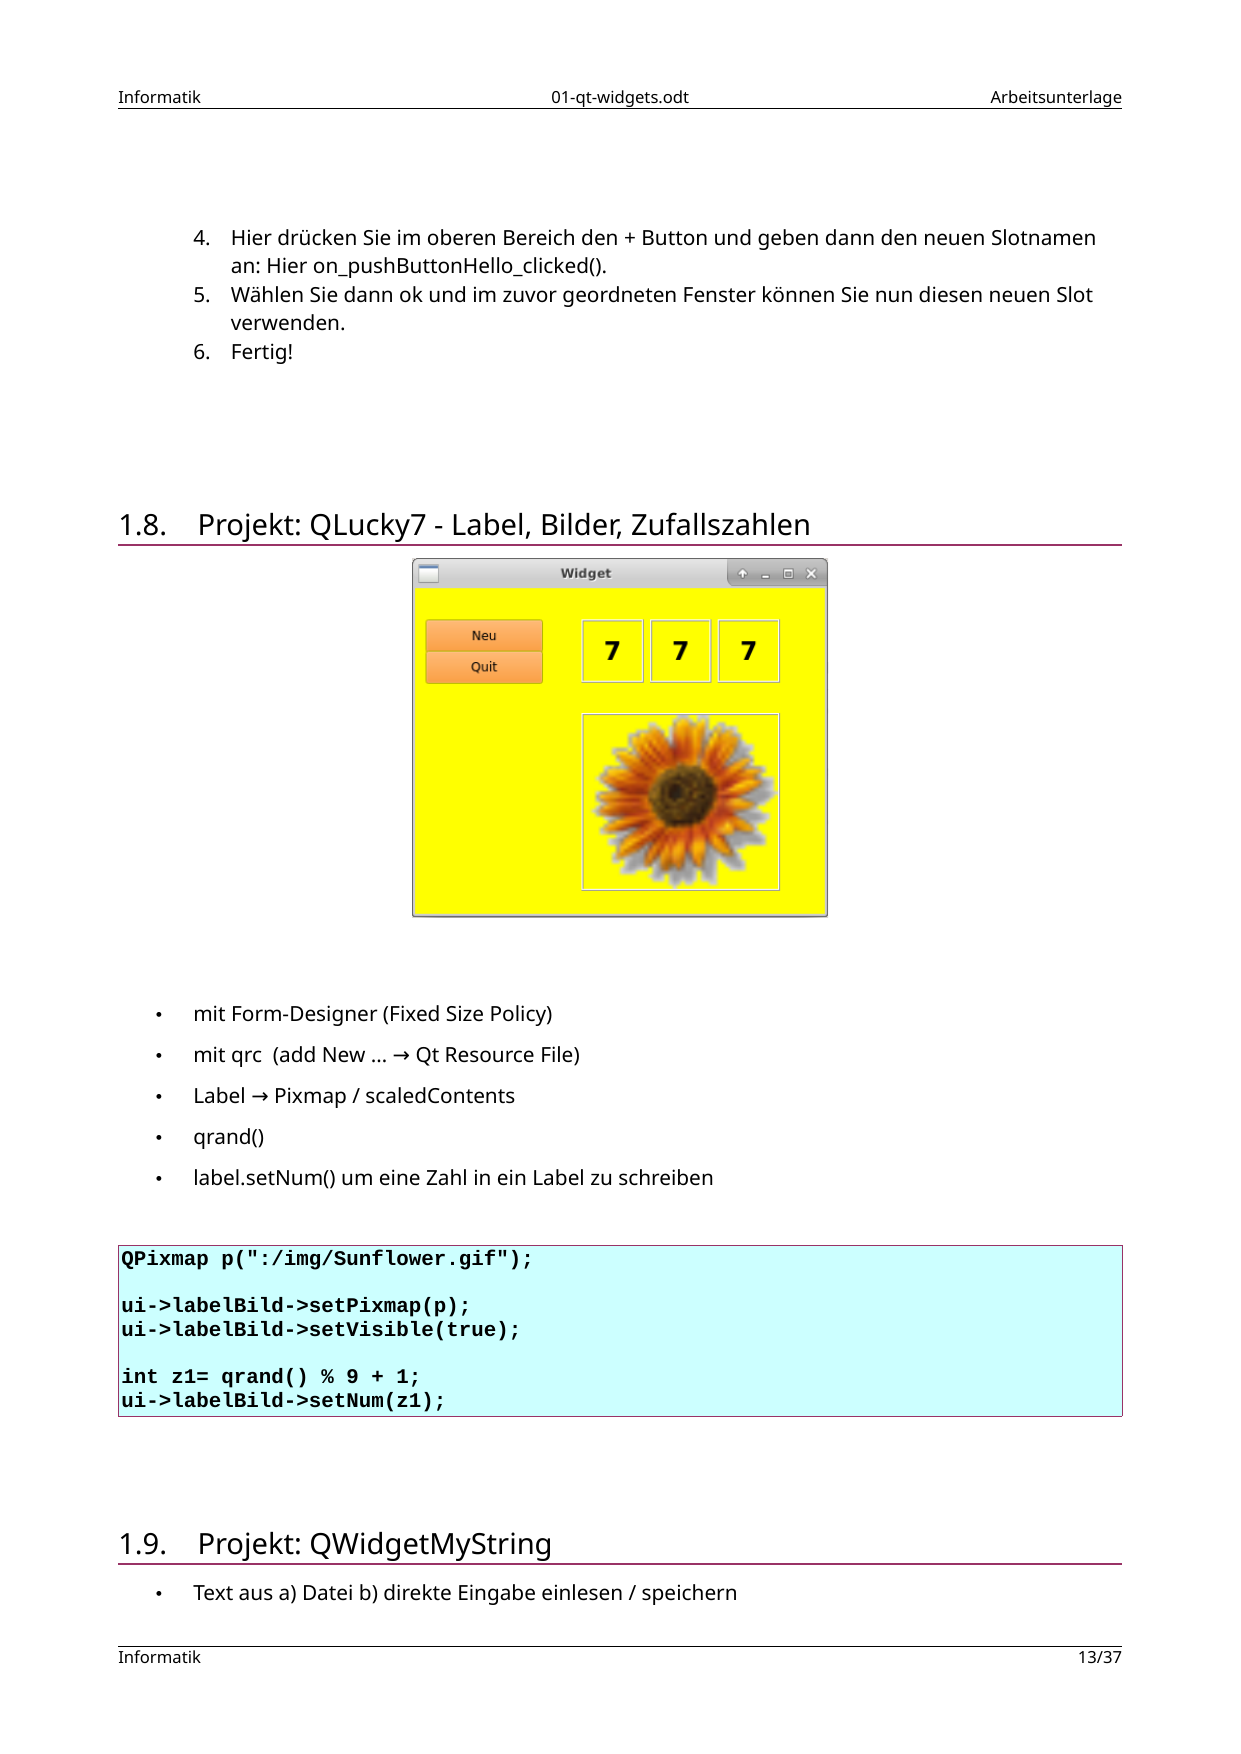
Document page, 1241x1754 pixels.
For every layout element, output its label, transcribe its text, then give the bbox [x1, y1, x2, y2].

list Fertig! [193, 337, 1122, 365]
list Label → Pixmap / scaledContents [156, 1081, 1122, 1109]
text ui->labelBild->setVisible(true); [119, 1316, 1122, 1339]
picture [412, 558, 829, 918]
text int z1= qrand() % 9 + 1; [119, 1363, 1122, 1387]
subtitle Projekt: QWidgetMyString [118, 1523, 1122, 1563]
text QPixmap p(":/img/Sunflower.gif"); [119, 1246, 1122, 1268]
text ui->labelBild->setNum(z1); [119, 1387, 1122, 1416]
list Text aus a) Datei b) direkte Eingabe einlesen / speichern [156, 1578, 1122, 1606]
list Hier drücken Sie im oberen Bereich den + Button und geben dann den neuen Slotnamen an: Hier on_pushButtonHello_clicked(). [193, 223, 1122, 280]
list label.setNum() um eine Zahl in ein Label zu schreiben [156, 1163, 1122, 1191]
text ui->labelBild->setPixmap(p); [119, 1292, 1122, 1316]
list mit qrc (add New … → Qt Resource File) [156, 1040, 1122, 1069]
list [193, 138, 1122, 223]
list Wählen Sie dann ok und im zuvor geordneten Fenster können Sie nun diesen neuen Slot verwenden. [193, 280, 1122, 337]
list mit Form-Designer (Fixed Size Policy) [156, 999, 1122, 1028]
subtitle Projekt: QLucky7 - Label, Bilder, Zufallszahlen [118, 504, 1122, 544]
list qrand() [156, 1122, 1122, 1151]
